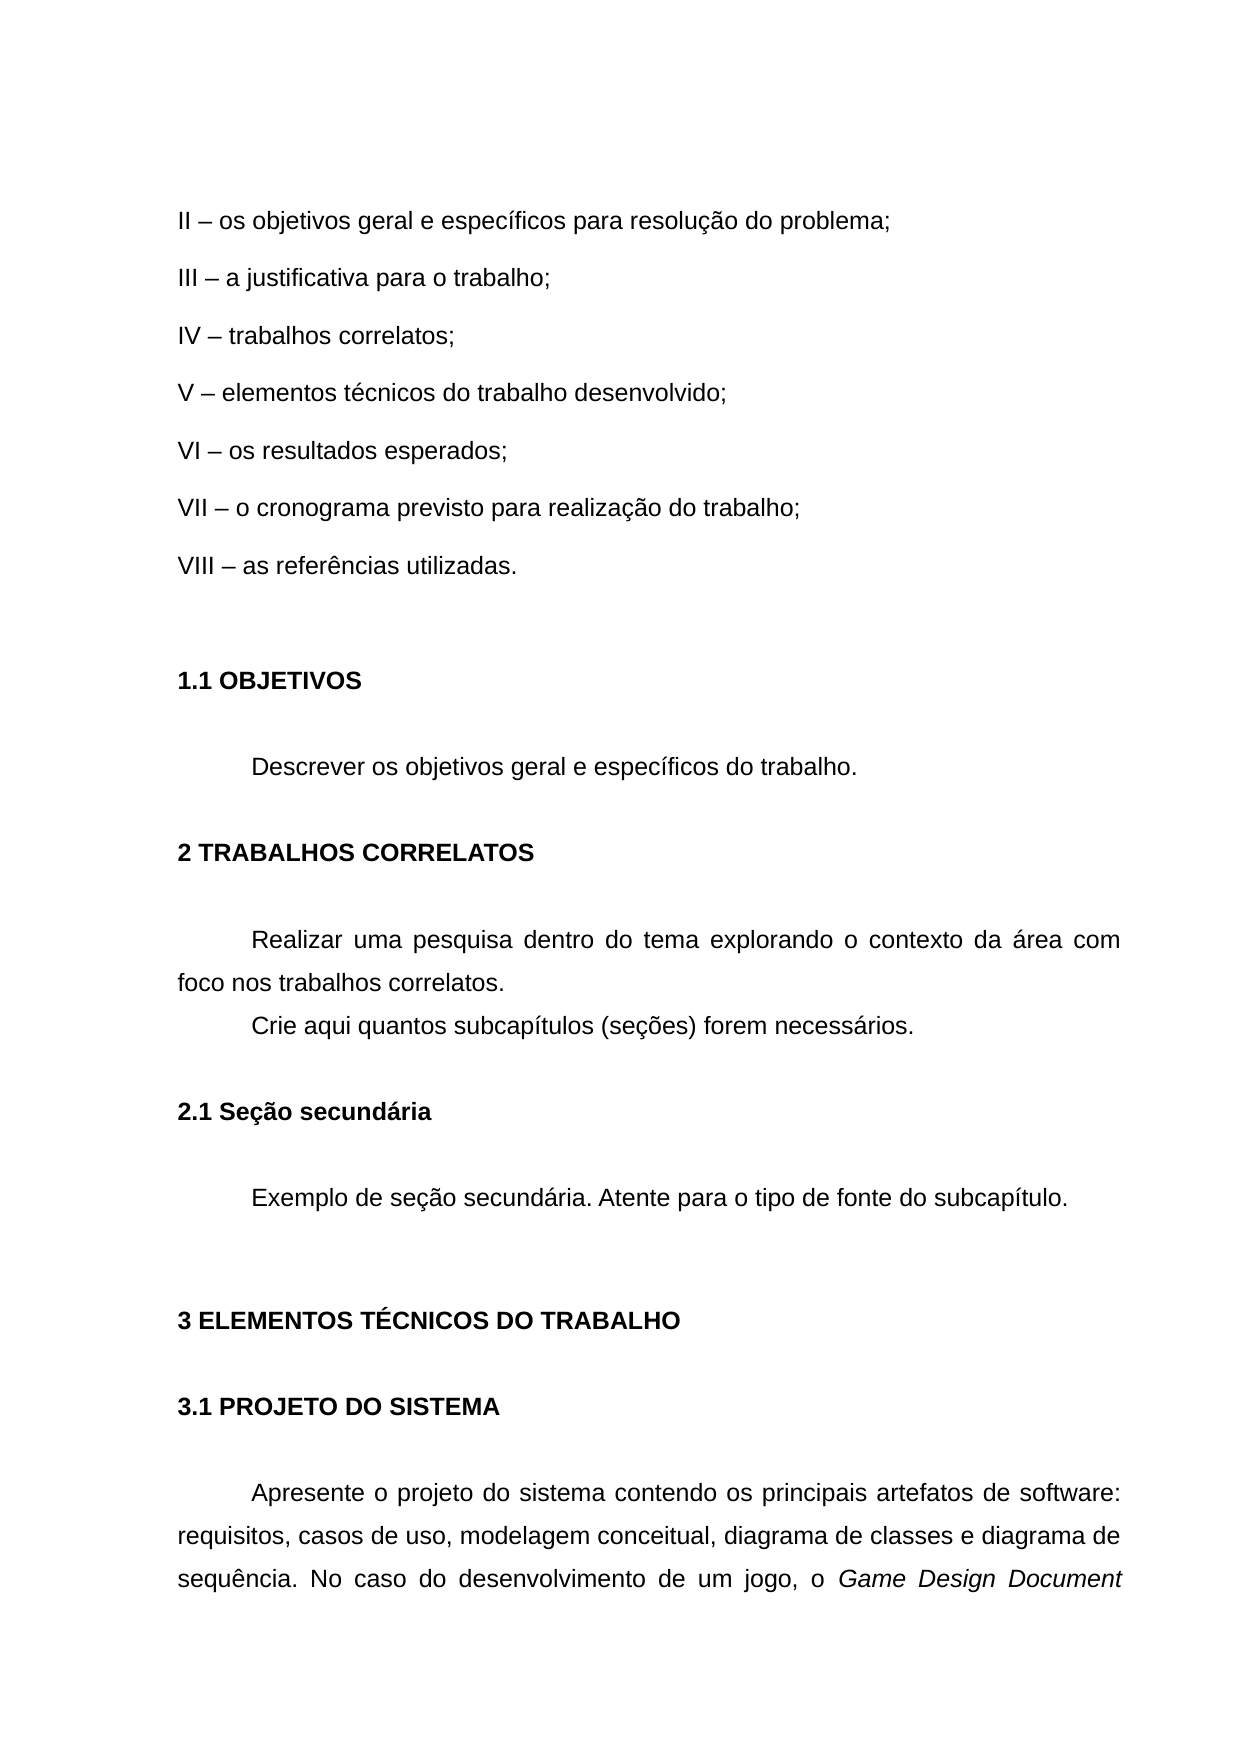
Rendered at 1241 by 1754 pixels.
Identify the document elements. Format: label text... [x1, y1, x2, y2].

text 3 ELEMENTOS TÉCNICOS DO TRABALHO [177, 1306, 1122, 1334]
list OBJETIVOS [177, 666, 1122, 695]
text 2 TRABALHOS CORRELATOS [177, 838, 1122, 867]
text Realizar uma pesquisa dentro do tema explorando o contexto da área com foco nos trabalhos correlatos. [177, 925, 1122, 997]
text VI – os resultados esperados; [177, 436, 1122, 465]
text VII – o cronograma previsto para realização do trabalho; [177, 493, 1122, 522]
text Descrever os objetivos geral e específicos do trabalho. [177, 752, 1122, 781]
text 3.1 PROJETO DO SISTEMA [177, 1392, 1122, 1421]
text Crie aqui quantos subcapítulos (seções) forem necessários. [177, 1011, 1122, 1040]
text III – a justificativa para o trabalho; [177, 263, 1122, 292]
text IV – trabalhos correlatos; [177, 321, 1122, 350]
text VIII – as referências utilizadas. [177, 551, 1122, 580]
text Apresente o projeto do sistema contendo os principais artefatos de software: requisitos, casos de uso, modelagem conceitual, diagrama de classes e diagrama de sequência. No caso do desenvolvimento de um jogo, o Game Design Document [177, 1478, 1122, 1593]
text II – os objetivos geral e específicos para resolução do problema; [177, 206, 1122, 235]
text 2.1 Seção secundária [177, 1097, 1122, 1126]
text Exemplo de seção secundária. Atente para o tipo de fonte do subcapítulo. [177, 1183, 1122, 1212]
text V – elementos técnicos do trabalho desenvolvido; [177, 378, 1122, 407]
